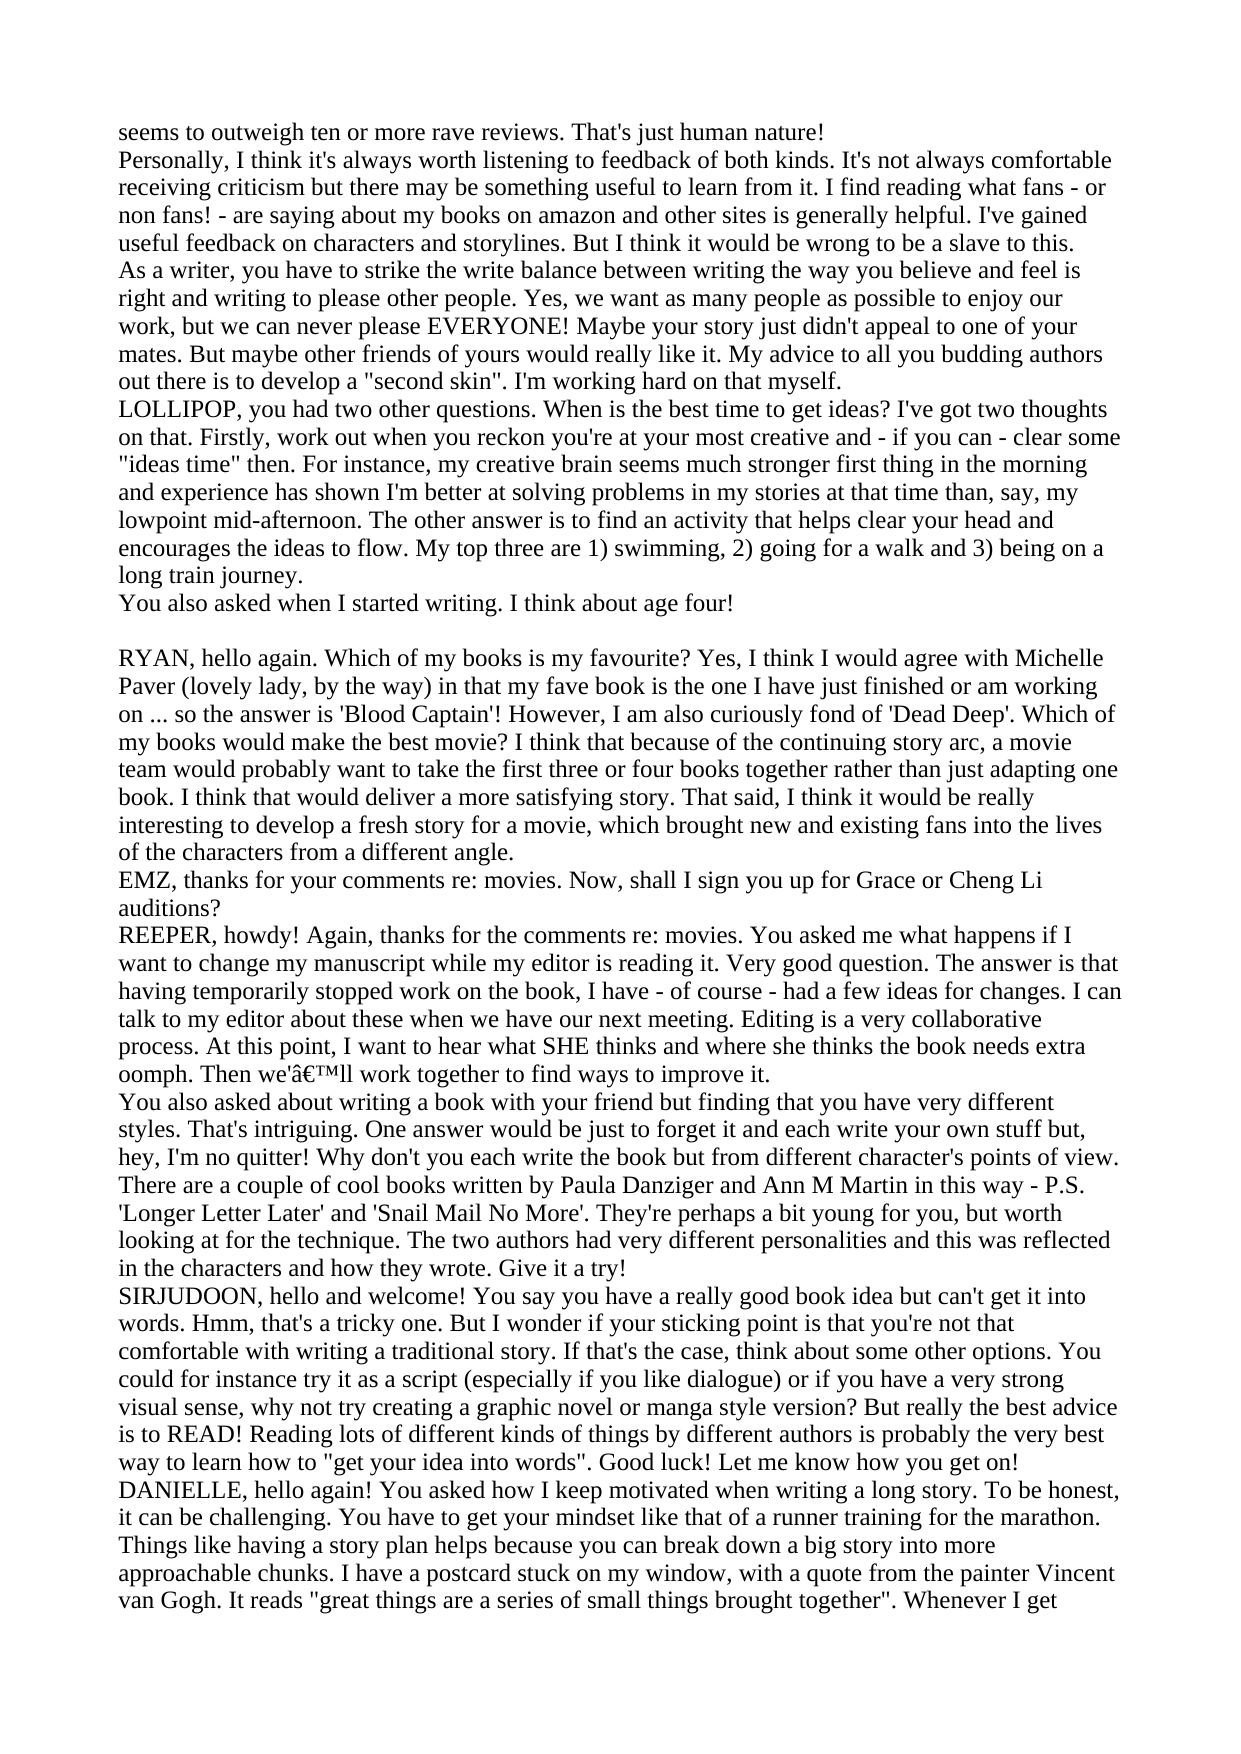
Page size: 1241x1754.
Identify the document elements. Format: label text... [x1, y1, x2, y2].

text Personally, I think it's always worth listening to feedback of both kinds. It's not always comfortable receiving criticism but there may be something useful to learn from it. I find reading what fans - or non fans! - are saying about my books on amazon and other sites is generally helpful. I've gained useful feedback on characters and storylines. But I think it would be wrong to be a slave to this. [118, 146, 1122, 257]
text REEPER, howdy! Again, thanks for the comments re: movies. You asked me what happens if I want to change my manuscript while my editor is reading it. Very good question. The answer is that having temporarily stopped work on the book, I have - of course - had a few ideas for changes. I can talk to my editor about these when we have our next meeting. Editing is a very collaborative process. At this point, I want to hear what SHE thinks and where she thinks the book needs extra oomph. Then we'â€™ll work together to find ways to improve it. [118, 922, 1122, 1088]
text DANIELLE, hello again! You asked how I keep motivated when writing a long story. To be honest, it can be challenging. You have to get your mindset like that of a runner training for the marathon. Things like having a story plan helps because you can break down a big story into more approachable chunks. I have a postcard stuck on my window, with a quote from the painter Vincent van Gogh. It reads "great things are a series of small things brought together". Whenever I get [118, 1476, 1122, 1614]
text LOLLIPOP, you had two other questions. When is the best time to get ideas? I've got two thoughts on that. Firstly, work out when you reckon you're at your most creative and - if you can - clear some "ideas time" then. For instance, my creative brain seems much stronger first thing in the morning and experience has shown I'm better at solving problems in my stories at that time than, say, my lowpoint mid-afternoon. The other answer is to find an activity that helps clear your head and encourages the ideas to flow. My top three are 1) swimming, 2) going for a walk and 3) being on a long train journey. [118, 395, 1122, 589]
text RYAN, hello again. Which of my books is my favourite? Yes, I think I would agree with Michelle Paver (lovely lady, by the way) in that my fave book is the one I have just finished or am working on ... so the answer is 'Blood Captain'! However, I am also curiously fond of 'Dead Deep'. Which of my books would make the best movie? I think that because of the continuing story arc, a movie team would probably want to take the first three or four books together rather than just adapting one book. I think that would deliver a more satisfying story. That said, I think it would be really interesting to develop a fresh story for a movie, which brought new and existing fans into the lives of the characters from a different angle. [118, 644, 1122, 866]
text You also asked when I started writing. I think about age four! [118, 589, 1122, 617]
text SIRJUDOON, hello and welcome! You say you have a really good book idea but can't get it into words. Hmm, that's a tricky one. But I wonder if your sticking point is that you're not that comfortable with writing a traditional story. If that's the case, think about some other options. You could for instance try it as a script (especially if you like dialogue) or if you have a very strong visual sense, why not try creating a graphic novel or manga style version? But really the best advice is to READ! Reading lots of different kinds of things by different authors is probably the very best way to learn how to "get your idea into words". Good luck! Let me know how you get on! [118, 1282, 1122, 1476]
text EMZ, thanks for your comments re: movies. Now, shall I sign you up for Grace or Cheng Li auditions? [118, 866, 1122, 922]
text seems to outweigh ten or more rave reviews. That's just human nature! [118, 118, 1122, 146]
text As a writer, you have to strike the write balance between writing the way you believe and feel is right and writing to please other people. Yes, we want as many people as possible to enjoy our work, but we can never please EVERYONE! Maybe your story just didn't appeal to one of your mates. But maybe other friends of yours would really like it. My advice to all you budding authors out there is to develop a "second skin". I'm working hard on that myself. [118, 257, 1122, 395]
text You also asked about writing a book with your friend but finding that you have very different styles. That's intriguing. One answer would be just to forget it and each write your own stuff but, hey, I'm no quitter! Why don't you each write the book but from different character's points of view. There are a couple of cool books written by Paula Danziger and Ann M Martin in this way - P.S. 'Longer Letter Later' and 'Snail Mail No More'. They're perhaps a bit young for you, but worth looking at for the technique. The two authors had very different personalities and this was reflected in the characters and how they wrote. Give it a try! [118, 1088, 1122, 1282]
